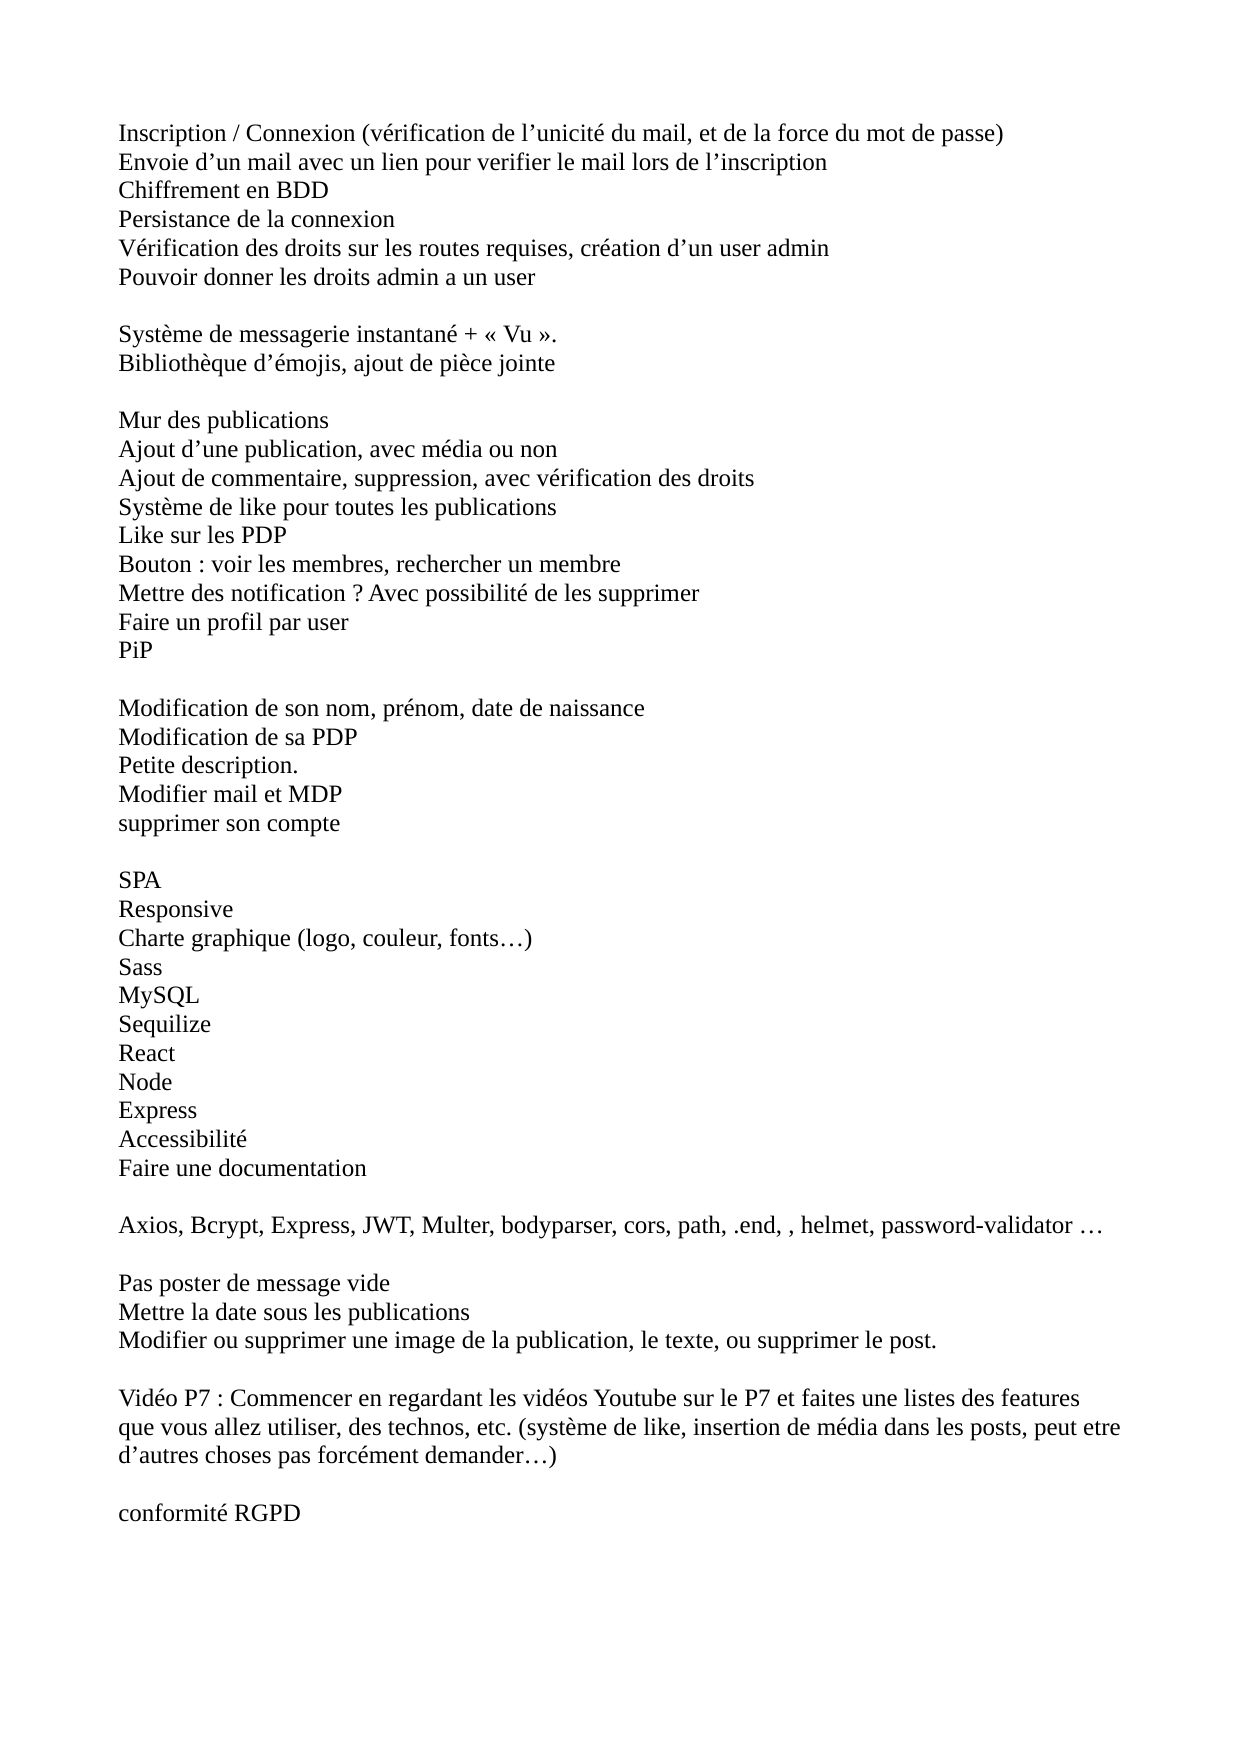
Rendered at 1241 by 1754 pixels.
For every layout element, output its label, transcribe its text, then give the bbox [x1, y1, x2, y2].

text supprimer son compte [118, 808, 1122, 837]
text Sass [118, 952, 1122, 981]
text Like sur les PDP [118, 521, 1122, 549]
text Mur des publications [118, 406, 1122, 434]
text Modification de sa PDP [118, 722, 1122, 751]
text Ajout de commentaire, suppression, avec vérification des droits [118, 463, 1122, 492]
text SPA [118, 866, 1122, 894]
text Bouton : voir les membres, rechercher un membre [118, 549, 1122, 578]
text Système de messagerie instantané + « Vu ». [118, 319, 1122, 348]
text Mettre des notification ? Avec possibilité de les supprimer [118, 578, 1122, 607]
text Faire une documentation [118, 1153, 1122, 1182]
text conformité RGPD [118, 1498, 1122, 1527]
text React [118, 1038, 1122, 1067]
text Ajout d’une publication, avec média ou non [118, 434, 1122, 463]
text Vidéo P7 : Commencer en regardant les vidéos Youtube sur le P7 et faites une listes des features que vous allez utiliser, des technos, etc. (système de like, insertion de média dans les posts, peut etre d’autres choses pas forcément demander…) [118, 1383, 1122, 1469]
text Modifier ou supprimer une image de la publication, le texte, ou supprimer le post. [118, 1326, 1122, 1354]
text Système de like pour toutes les publications [118, 492, 1122, 521]
text Bibliothèque d’émojis, ajout de pièce jointe [118, 348, 1122, 377]
text Persistance de la connexion [118, 204, 1122, 233]
text Mettre la date sous les publications [118, 1297, 1122, 1326]
text Node [118, 1067, 1122, 1096]
text Faire un profil par user [118, 607, 1122, 636]
text Vérification des droits sur les routes requises, création d’un user admin [118, 233, 1122, 262]
text Charte graphique (logo, couleur, fonts…) [118, 923, 1122, 952]
text Envoie d’un mail avec un lien pour verifier le mail lors de l’inscription [118, 147, 1122, 176]
text Sequilize [118, 1009, 1122, 1038]
text Chiffrement en BDD [118, 176, 1122, 204]
text Axios, Bcrypt, Express, JWT, Multer, bodyparser, cors, path, .end, , helmet, password-validator … [118, 1211, 1122, 1239]
text Modifier mail et MDP [118, 779, 1122, 808]
text Express Accessibilité [118, 1096, 1122, 1153]
text MySQL [118, 981, 1122, 1009]
text Modification de son nom, prénom, date de naissance [118, 693, 1122, 722]
text Pouvoir donner les droits admin a un user [118, 262, 1122, 291]
text Responsive [118, 894, 1122, 923]
text Petite description. [118, 751, 1122, 779]
text PiP [118, 636, 1122, 664]
text Pas poster de message vide [118, 1268, 1122, 1297]
text Inscription / Connexion (vérification de l’unicité du mail, et de la force du mot de passe) [118, 118, 1122, 147]
